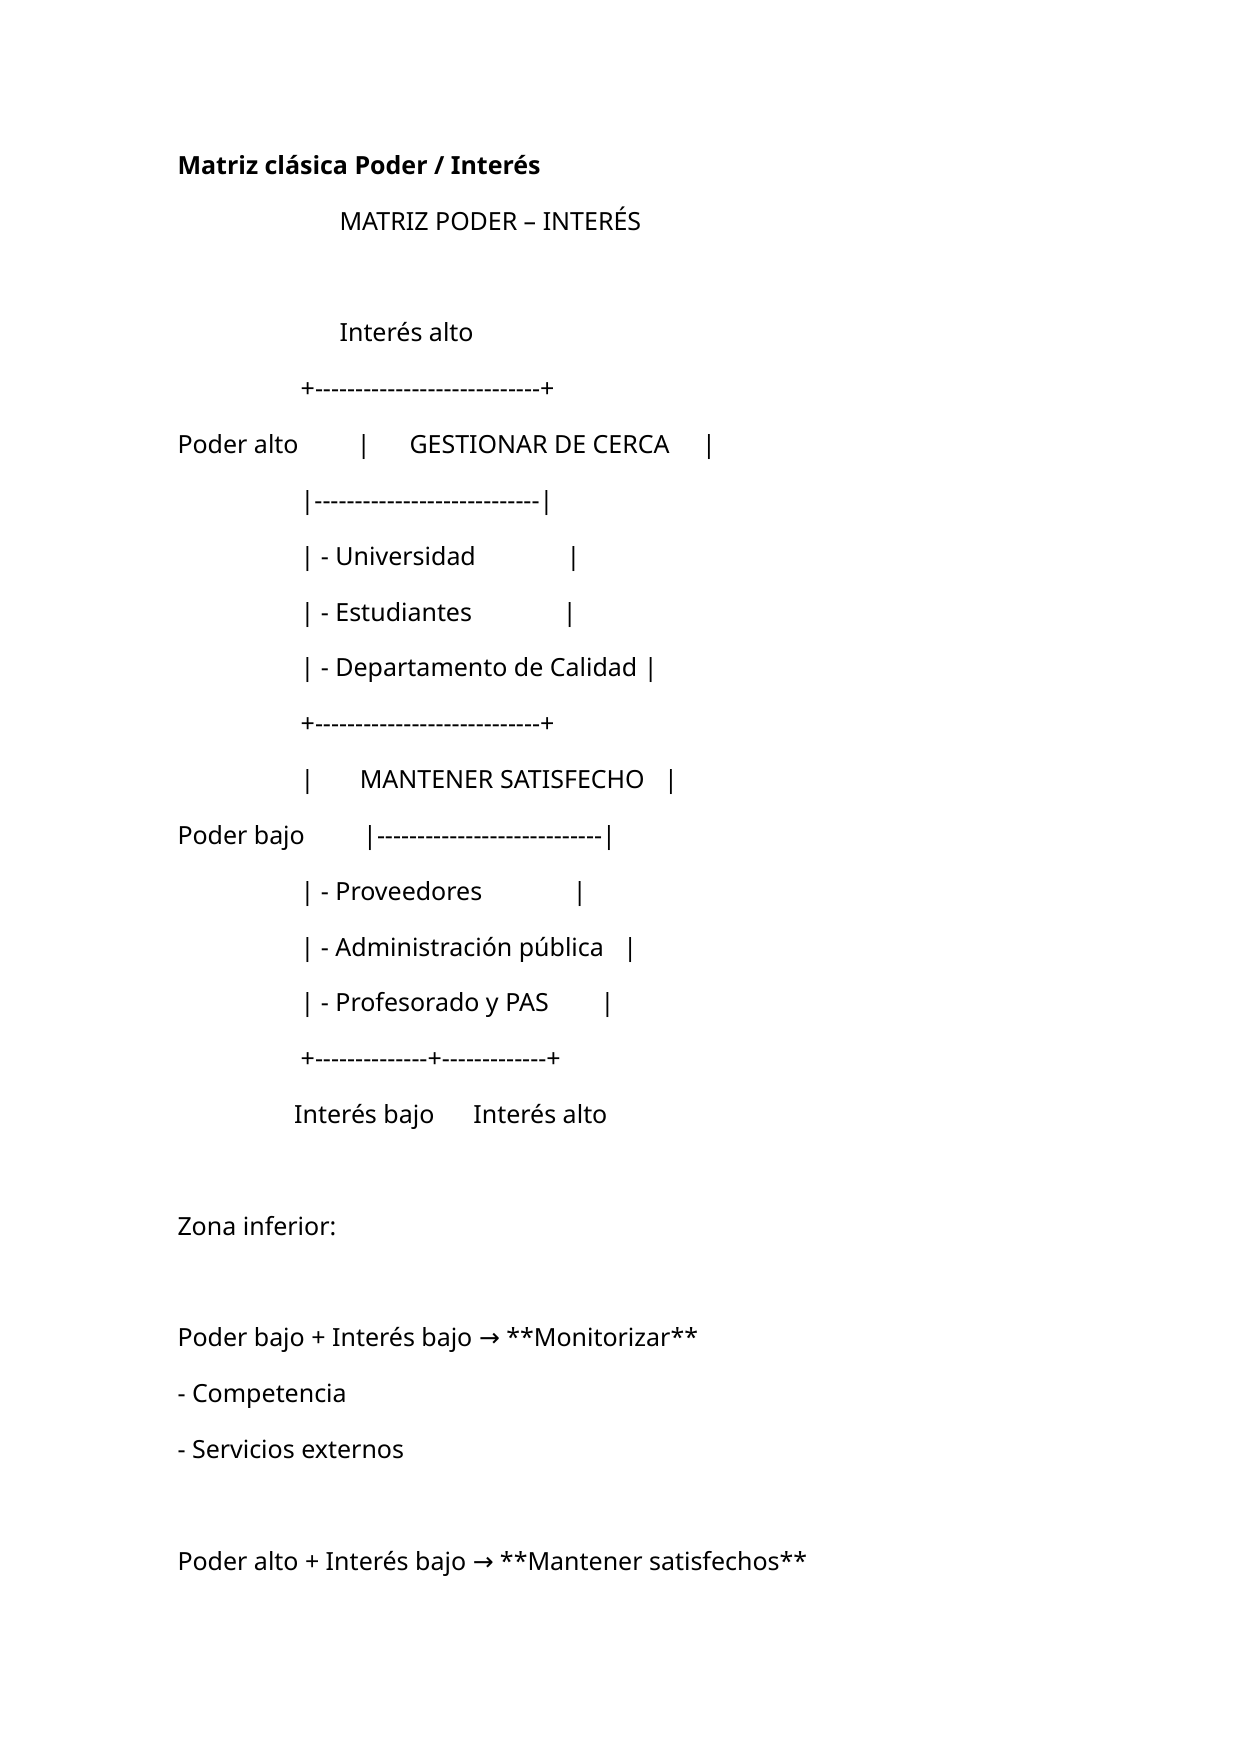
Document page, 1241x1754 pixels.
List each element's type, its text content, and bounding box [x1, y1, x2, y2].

text | - Universidad | [177, 538, 1063, 572]
text Poder alto | GESTIONAR DE CERCA | [177, 427, 1063, 461]
text Poder bajo + Interés bajo → **Monitorizar** [177, 1320, 1063, 1354]
text Zona inferior: [177, 1208, 1063, 1242]
text | - Profesorado y PAS | [177, 985, 1063, 1019]
text | MANTENER SATISFECHO | [177, 762, 1063, 796]
text +----------------------------+ [177, 371, 1063, 405]
text Interés bajo Interés alto [177, 1097, 1063, 1131]
text +----------------------------+ [177, 706, 1063, 740]
text | - Administración pública | [177, 929, 1063, 963]
text Interés alto [177, 315, 1063, 349]
text - Competencia [177, 1376, 1063, 1410]
text +--------------+-------------+ [177, 1041, 1063, 1075]
text | - Departamento de Calidad | [177, 650, 1063, 684]
text Matriz clásica Poder / Interés [177, 148, 1063, 182]
text - Servicios externos [177, 1432, 1063, 1466]
text | - Estudiantes | [177, 594, 1063, 628]
text |----------------------------| [177, 483, 1063, 517]
text Poder bajo |----------------------------| [177, 818, 1063, 852]
text MATRIZ PODER – INTERÉS [177, 203, 1063, 237]
text Poder alto + Interés bajo → **Mantener satisfechos** [177, 1543, 1063, 1577]
text | - Proveedores | [177, 873, 1063, 907]
